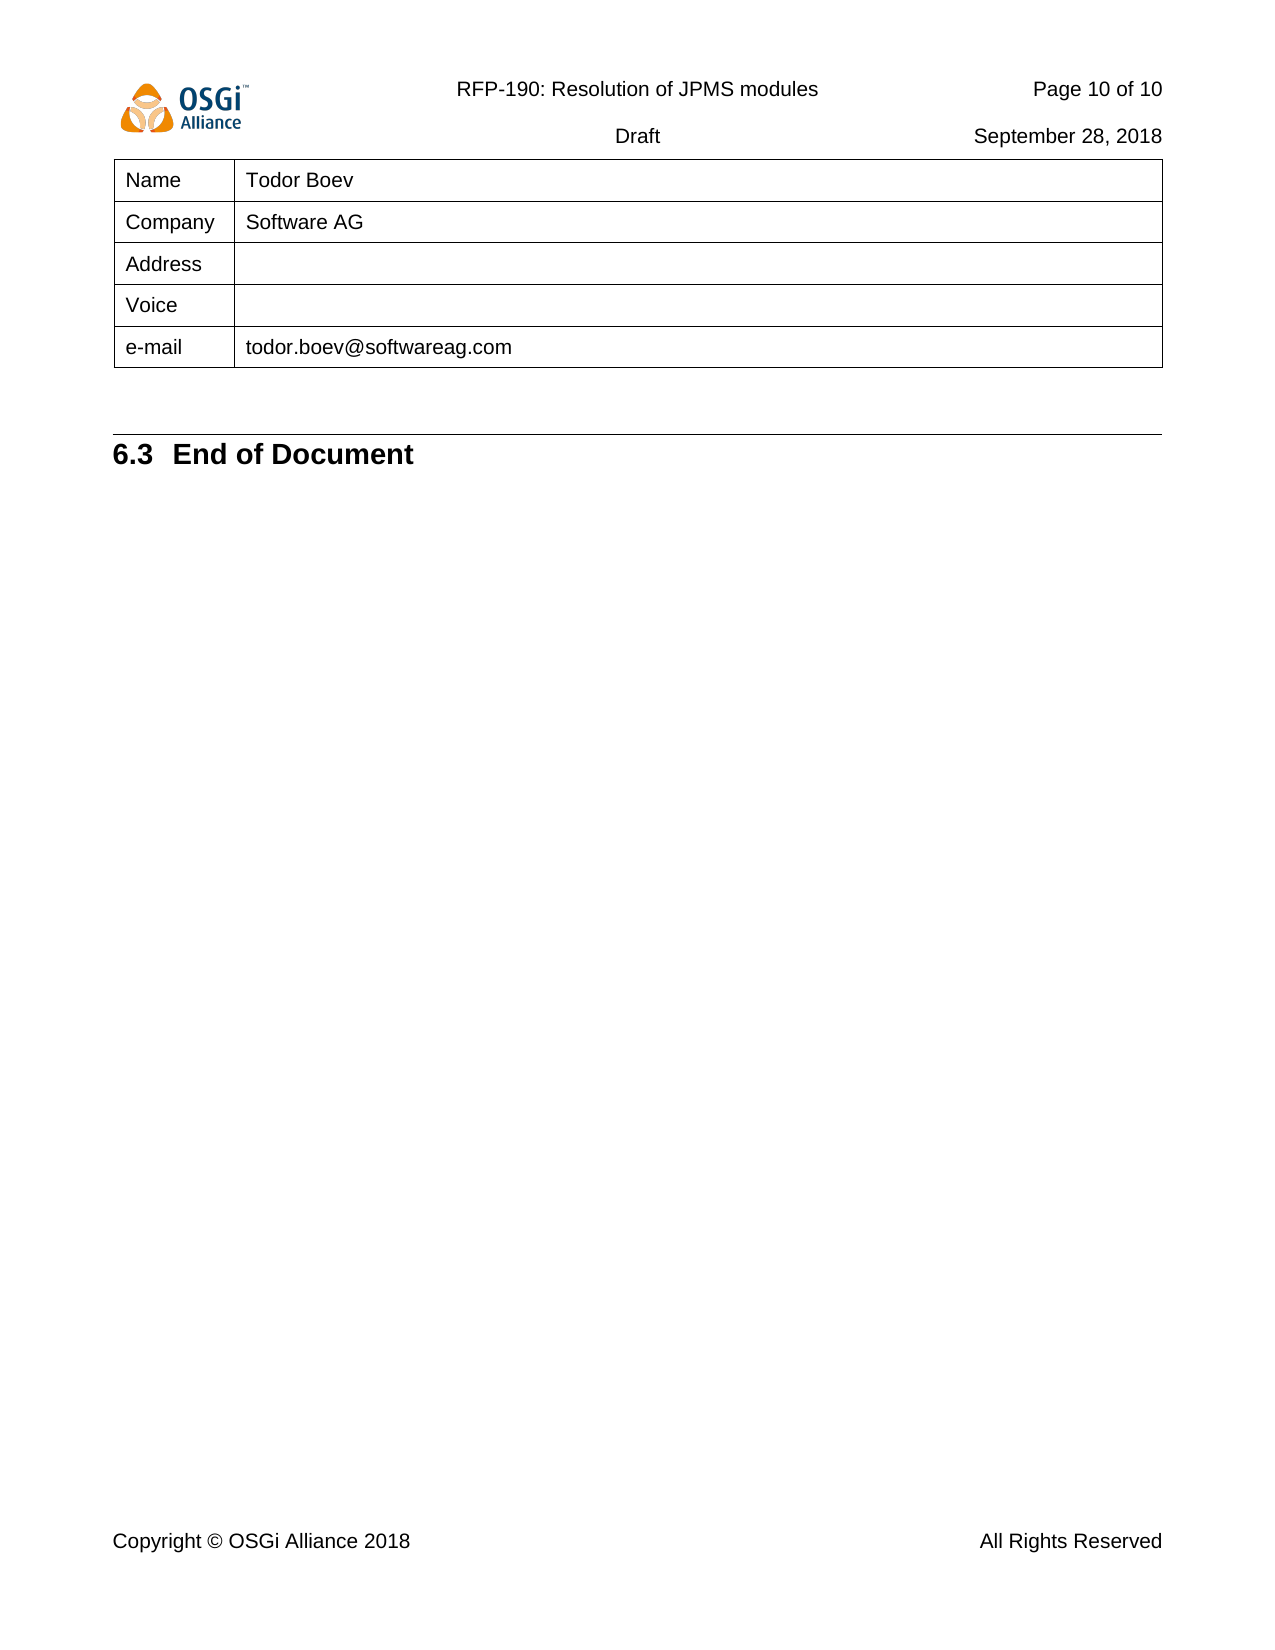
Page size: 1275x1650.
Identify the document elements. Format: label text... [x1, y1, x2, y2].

picture [113, 76, 257, 140]
subtitle End of Document [112, 435, 1162, 471]
table_header Todor Boev [235, 160, 1162, 201]
table_cell e-mail [115, 327, 234, 367]
table_cell todor.boev@softwareag.com [235, 327, 1162, 367]
table_cell Voice [115, 285, 234, 326]
table_cell Company [115, 202, 234, 242]
table_cell Address [115, 243, 234, 284]
table_cell [235, 243, 1162, 284]
table_cell Software AG [235, 202, 1162, 242]
table_header Name [115, 160, 234, 201]
table_cell [235, 285, 1162, 326]
